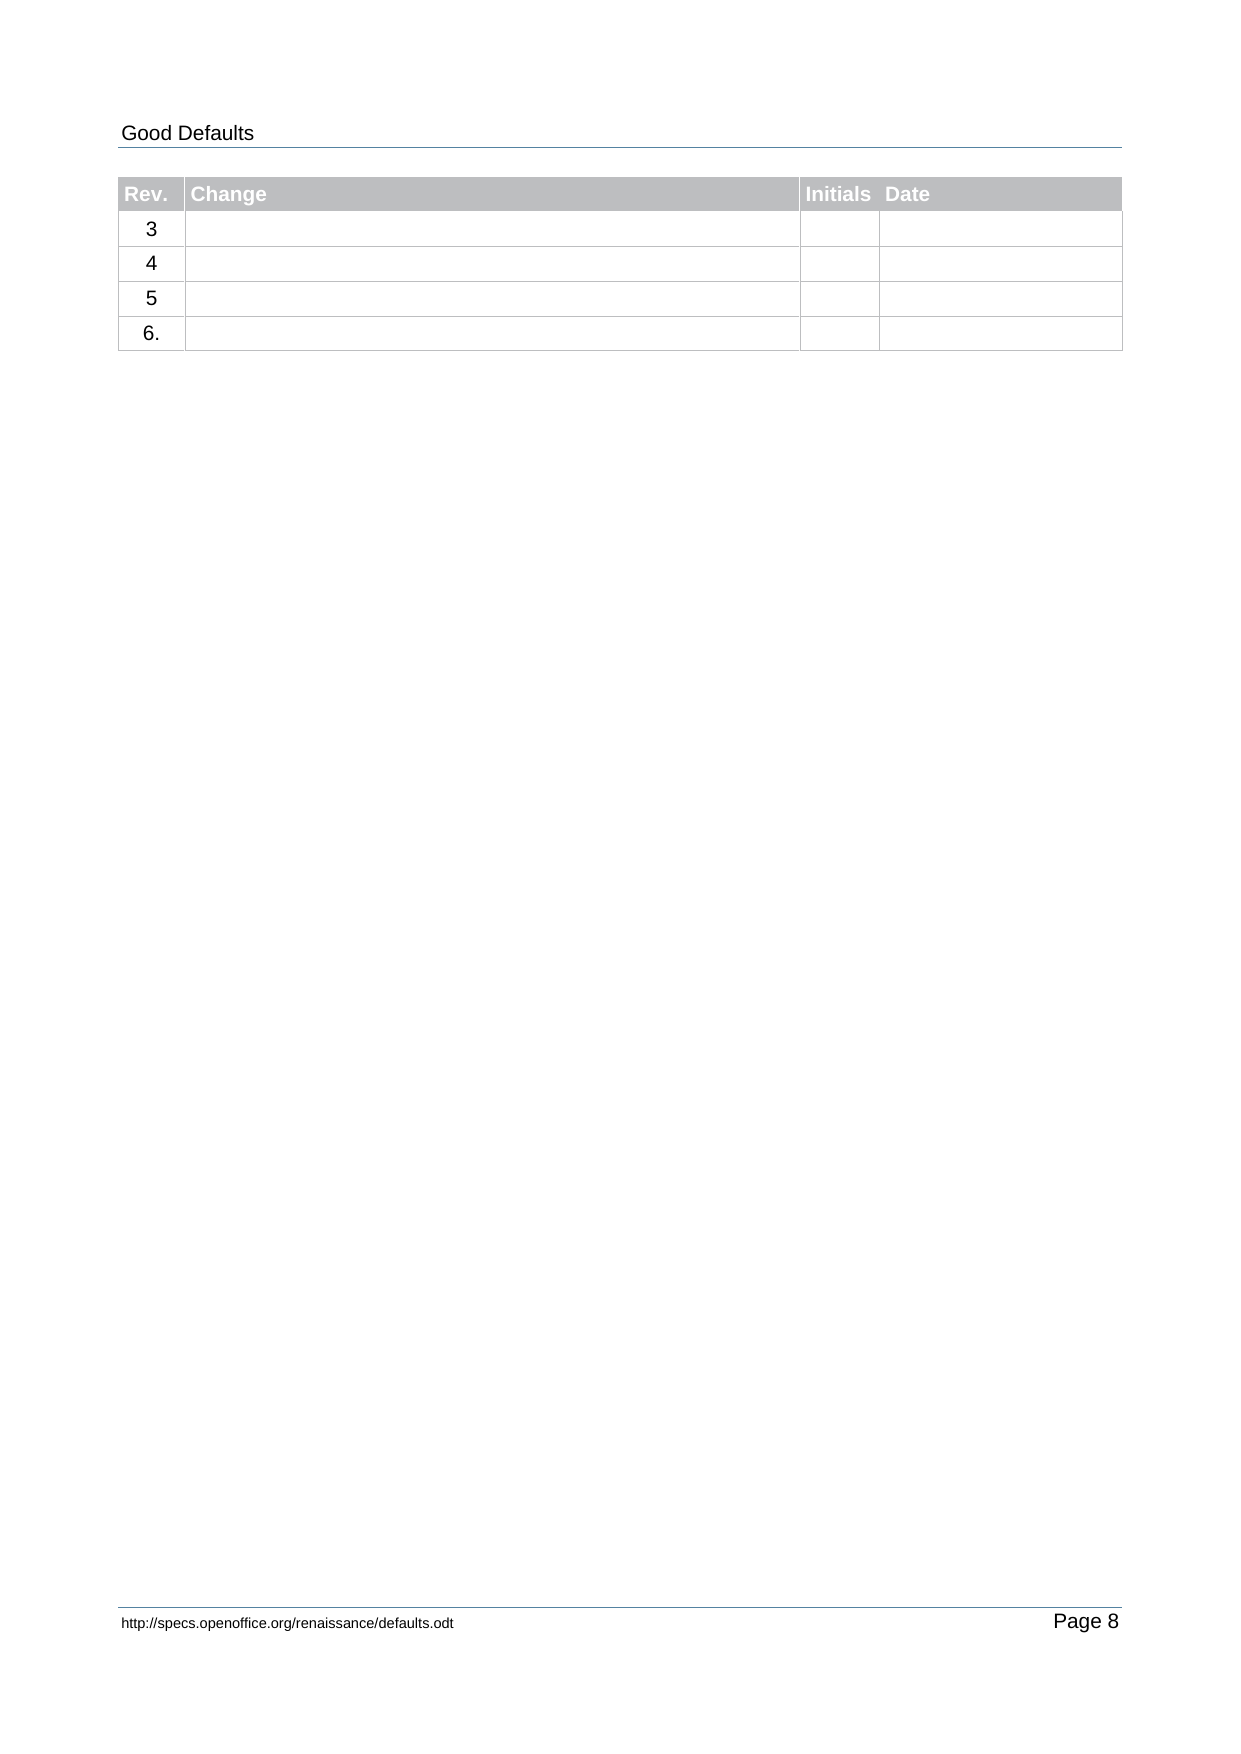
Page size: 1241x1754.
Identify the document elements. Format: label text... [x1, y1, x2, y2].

table_cell [880, 211, 1122, 246]
table_cell 6. [119, 317, 184, 350]
table_header Initials [800, 177, 879, 211]
table_cell [880, 247, 1122, 281]
table_header Change [185, 177, 799, 211]
table_cell [186, 247, 799, 281]
table_cell 3 [119, 211, 184, 246]
table_cell [801, 282, 879, 316]
table_cell [801, 247, 879, 281]
table_cell [801, 317, 879, 350]
table_cell 4 [119, 247, 184, 281]
table_cell [880, 317, 1122, 350]
table_cell [186, 317, 799, 350]
table_header Date [879, 177, 1122, 211]
table_cell [186, 282, 799, 316]
table_cell [880, 282, 1122, 316]
table_cell [186, 211, 799, 246]
table_header Rev. [118, 177, 184, 211]
table_cell [801, 211, 879, 246]
table_cell 5 [119, 282, 184, 316]
